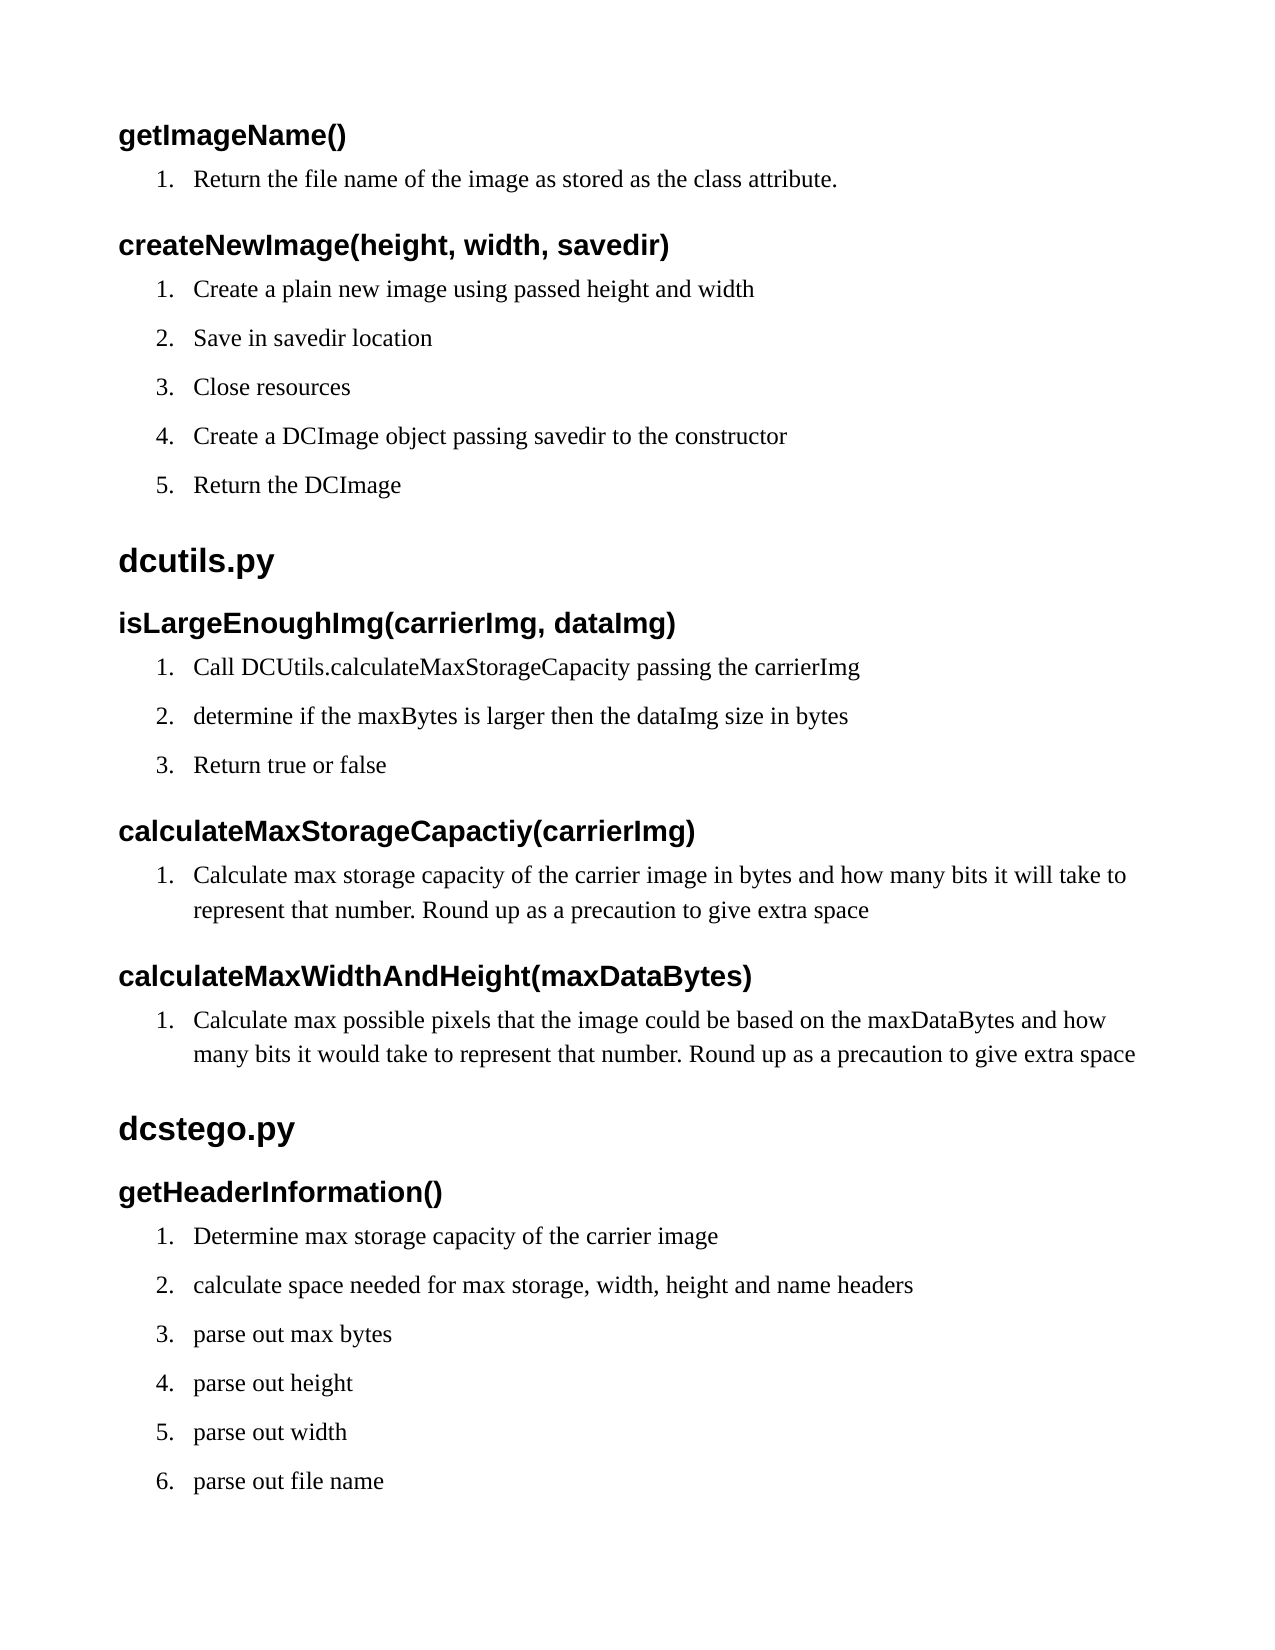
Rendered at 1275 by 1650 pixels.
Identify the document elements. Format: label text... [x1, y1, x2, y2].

list Create a plain new image using passed height and width [156, 274, 1157, 303]
list parse out width [156, 1417, 1157, 1446]
subtitle getImageName() [118, 118, 1157, 152]
list Calculate max storage capacity of the carrier image in bytes and how many bits it will take to represent that number. Round up as a precaution to give extra space [156, 860, 1157, 924]
list calculate space needed for max storage, width, height and name headers [156, 1270, 1157, 1299]
list Determine max storage capacity of the carrier image [156, 1221, 1157, 1250]
subtitle calculateMaxWidthAndHeight(maxDataBytes) [118, 958, 1157, 992]
list parse out height [156, 1368, 1157, 1397]
list Calculate max possible pixels that the image could be based on the maxDataBytes and how many bits it would take to represent that number. Round up as a precaution to give extra space [156, 1005, 1157, 1068]
list Return the file name of the image as stored as the class attribute. [156, 164, 1157, 193]
list parse out max bytes [156, 1319, 1157, 1348]
subtitle calculateMaxStorageCapactiy(carrierImg) [118, 814, 1157, 848]
subtitle dcutils.py [118, 540, 1157, 579]
list Create a DCImage object passing savedir to the constructor [156, 421, 1157, 450]
list Save in savedir location [156, 323, 1157, 352]
list Return the DCImage [156, 471, 1157, 499]
list determine if the maxBytes is larger then the dataImg size in bytes [156, 701, 1157, 730]
subtitle getHeaderInformation() [118, 1175, 1157, 1209]
subtitle dcstego.py [118, 1109, 1157, 1148]
subtitle isLargeEnoughImg(carrierImg, dataImg) [118, 606, 1157, 640]
list Return true or false [156, 751, 1157, 779]
list parse out file name [156, 1466, 1157, 1495]
list Call DCUtils.calculateMaxStorageCapacity passing the carrierImg [156, 652, 1157, 681]
list Close resources [156, 372, 1157, 401]
subtitle createNewImage(height, width, savedir) [118, 228, 1157, 262]
